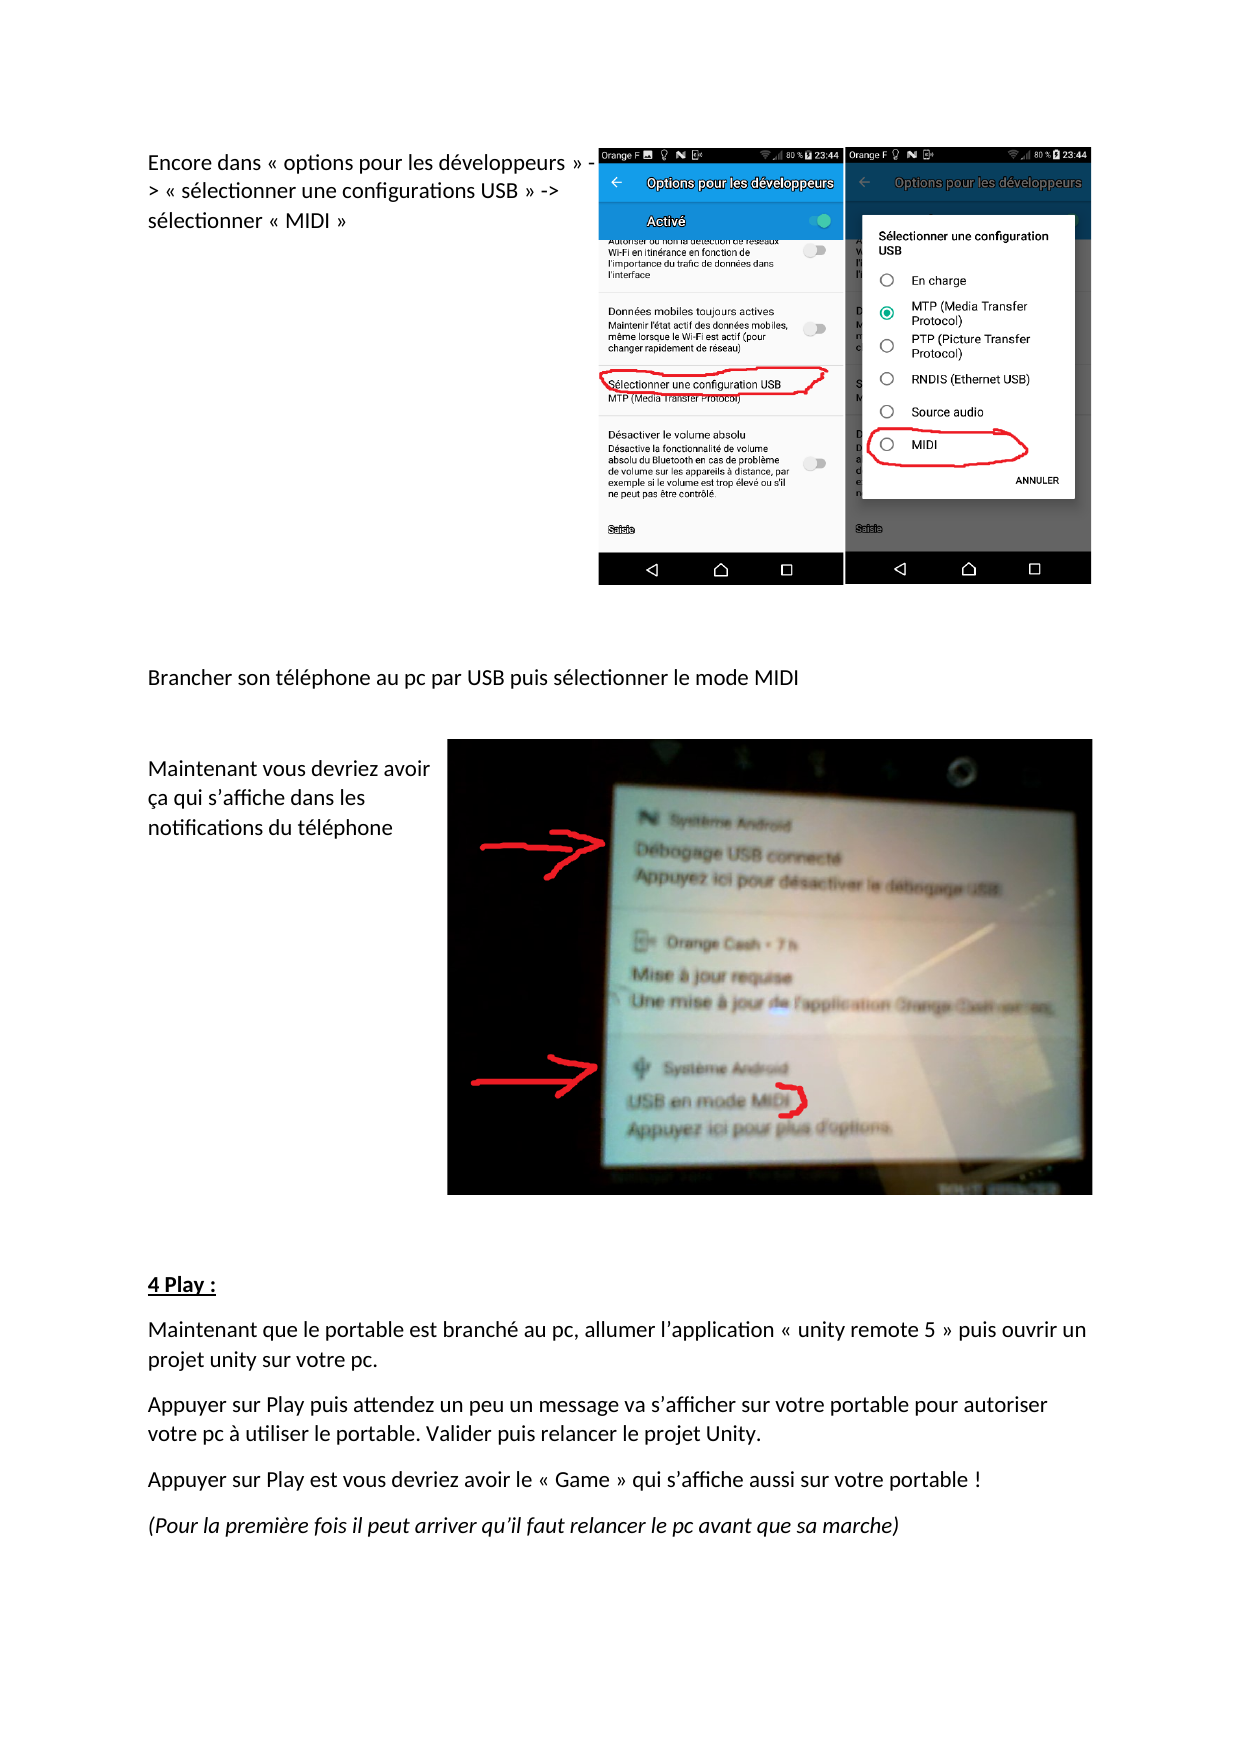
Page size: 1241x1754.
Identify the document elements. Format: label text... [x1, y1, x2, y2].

text Brancher son téléphone au pc par USB puis sélectionner le mode MIDI [148, 663, 1093, 691]
text Maintenant vous devriez avoir ça qui s’affiche dans les notifications du téléphone [148, 754, 447, 841]
text 4 Play : [148, 1270, 1093, 1298]
text Maintenant que le portable est branché au pc, allumer l’application « unity remote 5 » puis ouvrir un projet unity sur votre pc. [148, 1316, 1093, 1373]
text Appuyer sur Play est vous devriez avoir le « Game » qui s’affiche aussi sur votre portable ! [148, 1465, 1093, 1493]
text Encore dans « options pour les développeurs » -> « sélectionner une configurations USB » -> sélectionner « MIDI » [148, 148, 598, 234]
text (Pour la première fois il peut arriver qu’il faut relancer le pc avant que sa marche) [148, 1511, 1093, 1539]
text Appuyer sur Play puis attendez un peu un message va s’afficher sur votre portable pour autoriser votre pc à utiliser le portable. Valider puis relancer le projet Unity. [148, 1390, 1093, 1447]
